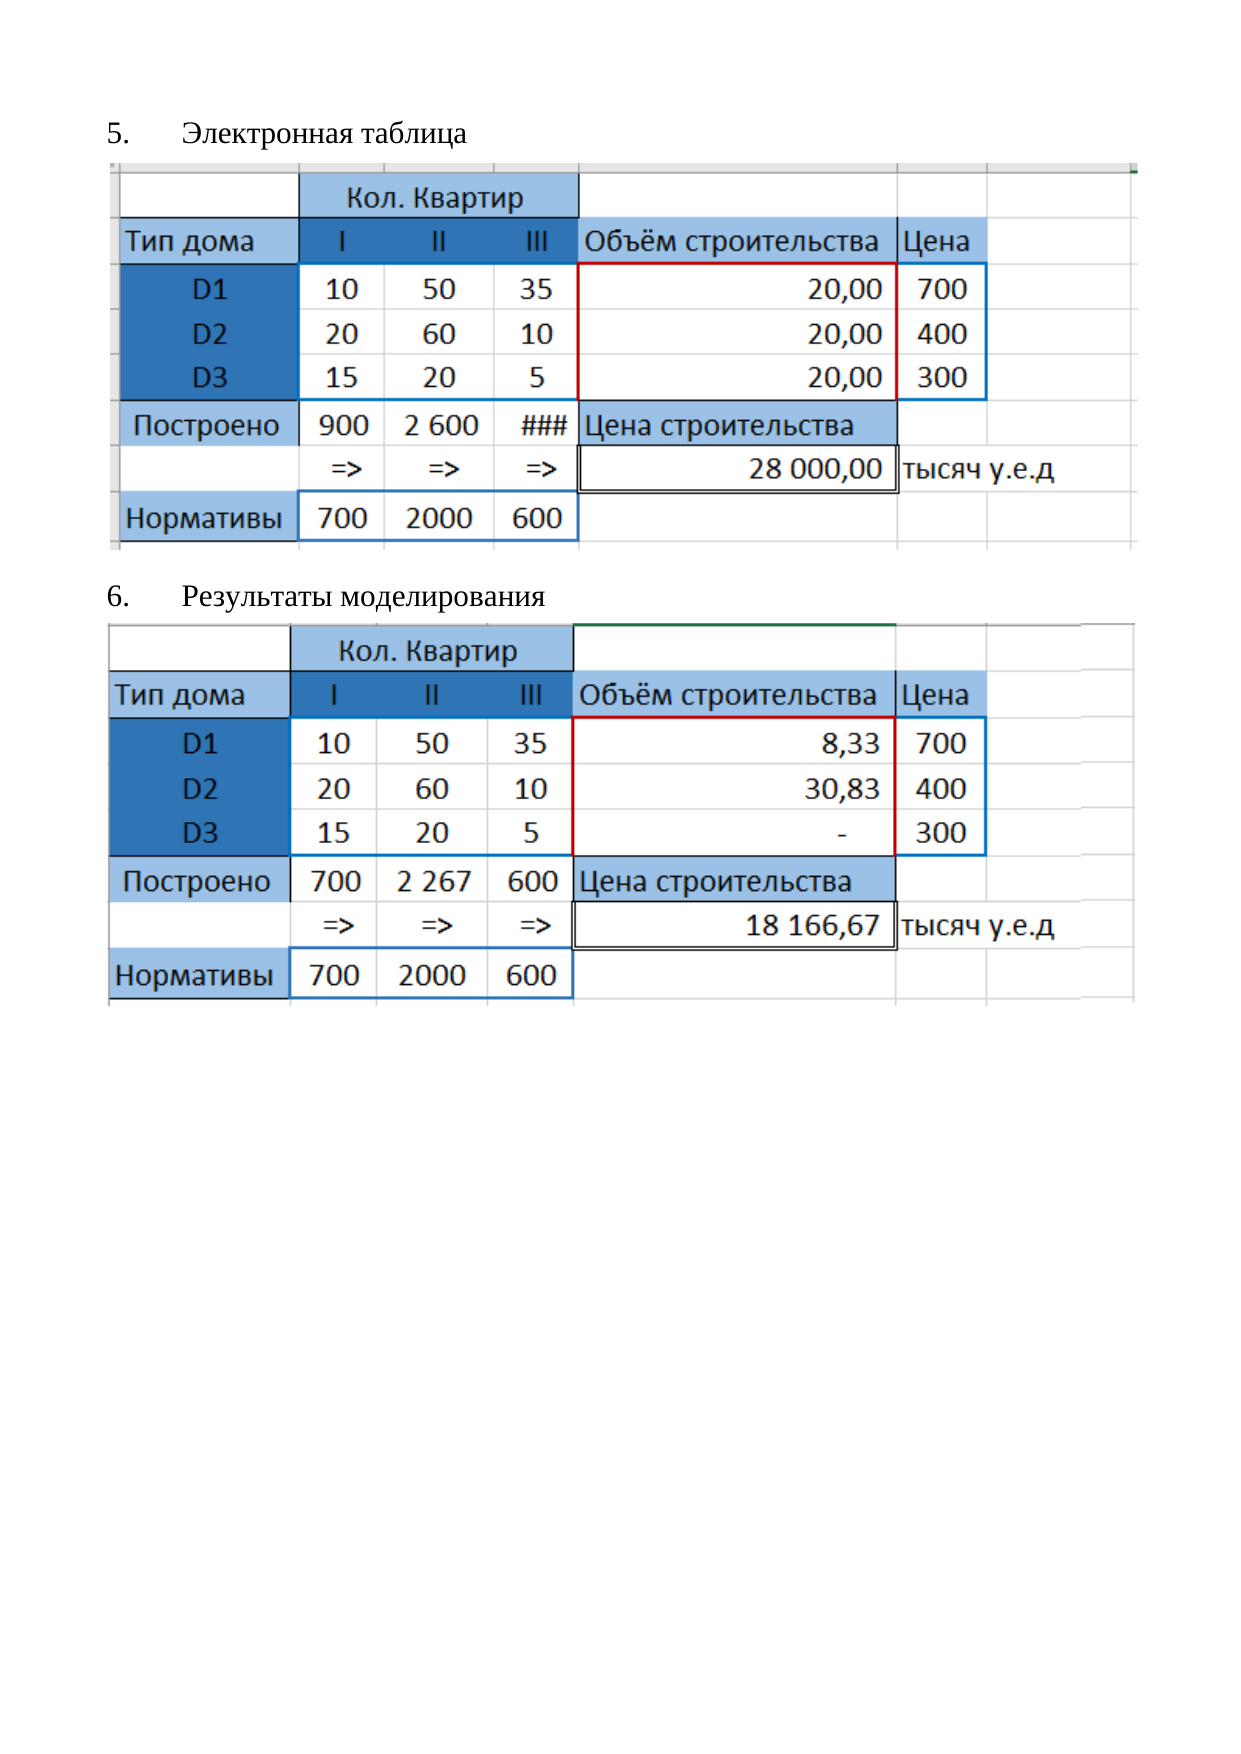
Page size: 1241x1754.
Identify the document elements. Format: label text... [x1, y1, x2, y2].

text 6. Результаты моделирования [106, 581, 1134, 612]
picture [110, 163, 1138, 550]
text 5. Электронная таблица [106, 118, 1134, 149]
picture [107, 623, 1136, 1006]
